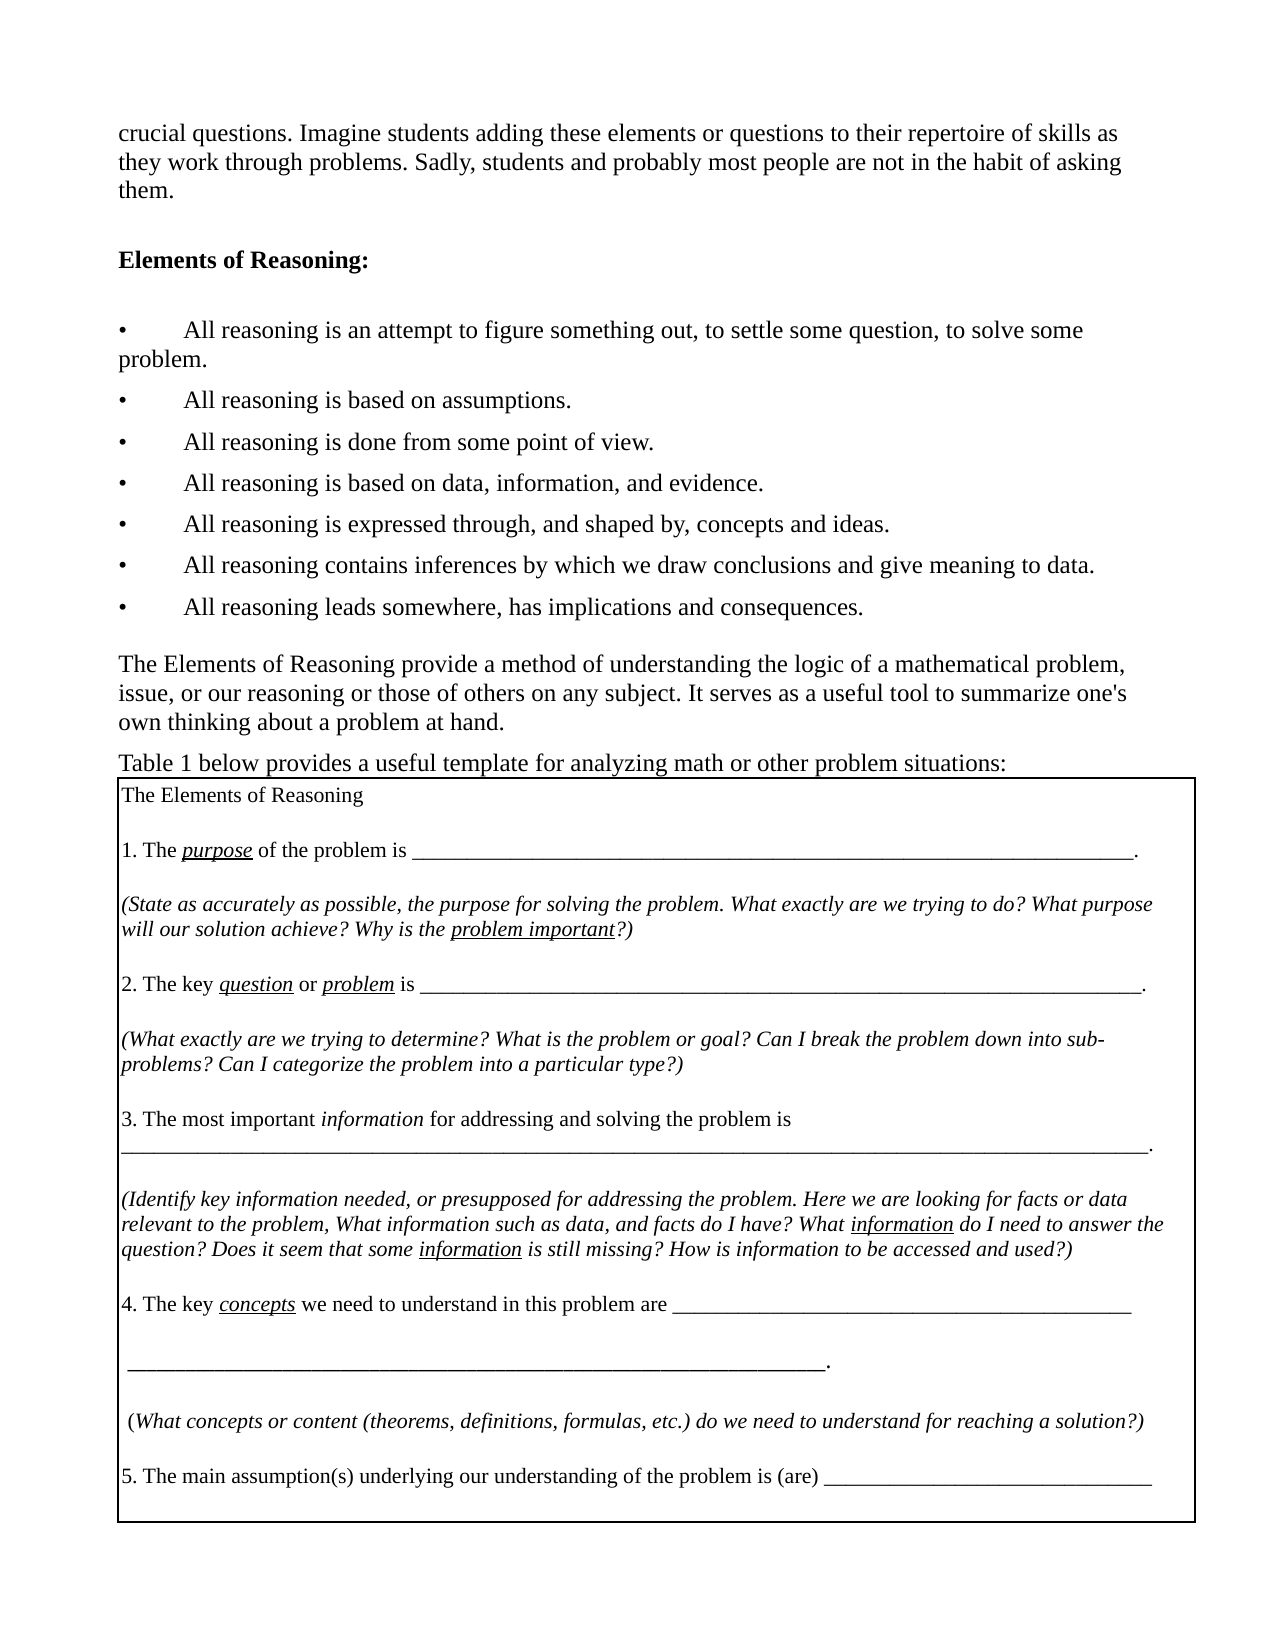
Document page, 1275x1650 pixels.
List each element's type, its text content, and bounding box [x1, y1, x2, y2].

text crucial questions. Imagine students adding these elements or questions to their repertoire of skills as they work through problems. Sadly, students and probably most people are not in the habit of asking them. [118, 118, 1157, 204]
text • All reasoning is expressed through, and shaped by, concepts and ideas. [118, 509, 1157, 538]
text • All reasoning is based on assumptions. [118, 386, 1157, 414]
text Elements of Reasoning: [118, 246, 1157, 274]
text • All reasoning leads somewhere, has implications and consequences. [118, 592, 1157, 621]
text • All reasoning is an attempt to figure something out, to settle some question, to solve some problem. [118, 316, 1157, 373]
text The Elements of Reasoning provide a method of understanding the logic of a mathematical problem, issue, or our reasoning or those of others on any subject. It serves as a useful tool to summarize one's own thinking about a problem at hand. [118, 649, 1157, 736]
text • All reasoning is done from some point of view. [118, 427, 1157, 456]
table_header The Elements of Reasoning 1. The purpose of the problem is __________________________________________________________________. (State as accurately as possible, the purpose for solving the problem. What exactly are we trying to do? What purpose will our solution achieve? Why is the problem important?) 2. The key question or problem is __________________________________________________________________. (What exactly are we trying to determine? What is the problem or goal? Can I break the problem down into sub-problems? Can I categorize the problem into a particular type?) 3. The most important information for addressing and solving the problem is ______________________________________________________________________________________________. (Identify key information needed, or presupposed for addressing the problem. Here we are looking for facts or data relevant to the problem, What information such as data, and facts do I have? What information do I need to answer the question? Does it seem that some information is still missing? How is information to be accessed and used?) 4. The key concepts we need to understand in this problem are __________________________________________ ________________________________________________________________________. (What concepts or content (theorems, definitions, formulas, etc.) do we need to understand for reaching a solution?) 5. The main assumption(s) underlying our understanding of the problem is (are) ______________________________ [119, 779, 1194, 1521]
text • All reasoning is based on data, information, and evidence. [118, 468, 1157, 497]
text Table 1 below provides a useful template for analyzing math or other problem situations: [118, 748, 1157, 777]
text • All reasoning contains inferences by which we draw conclusions and give meaning to data. [118, 551, 1157, 579]
